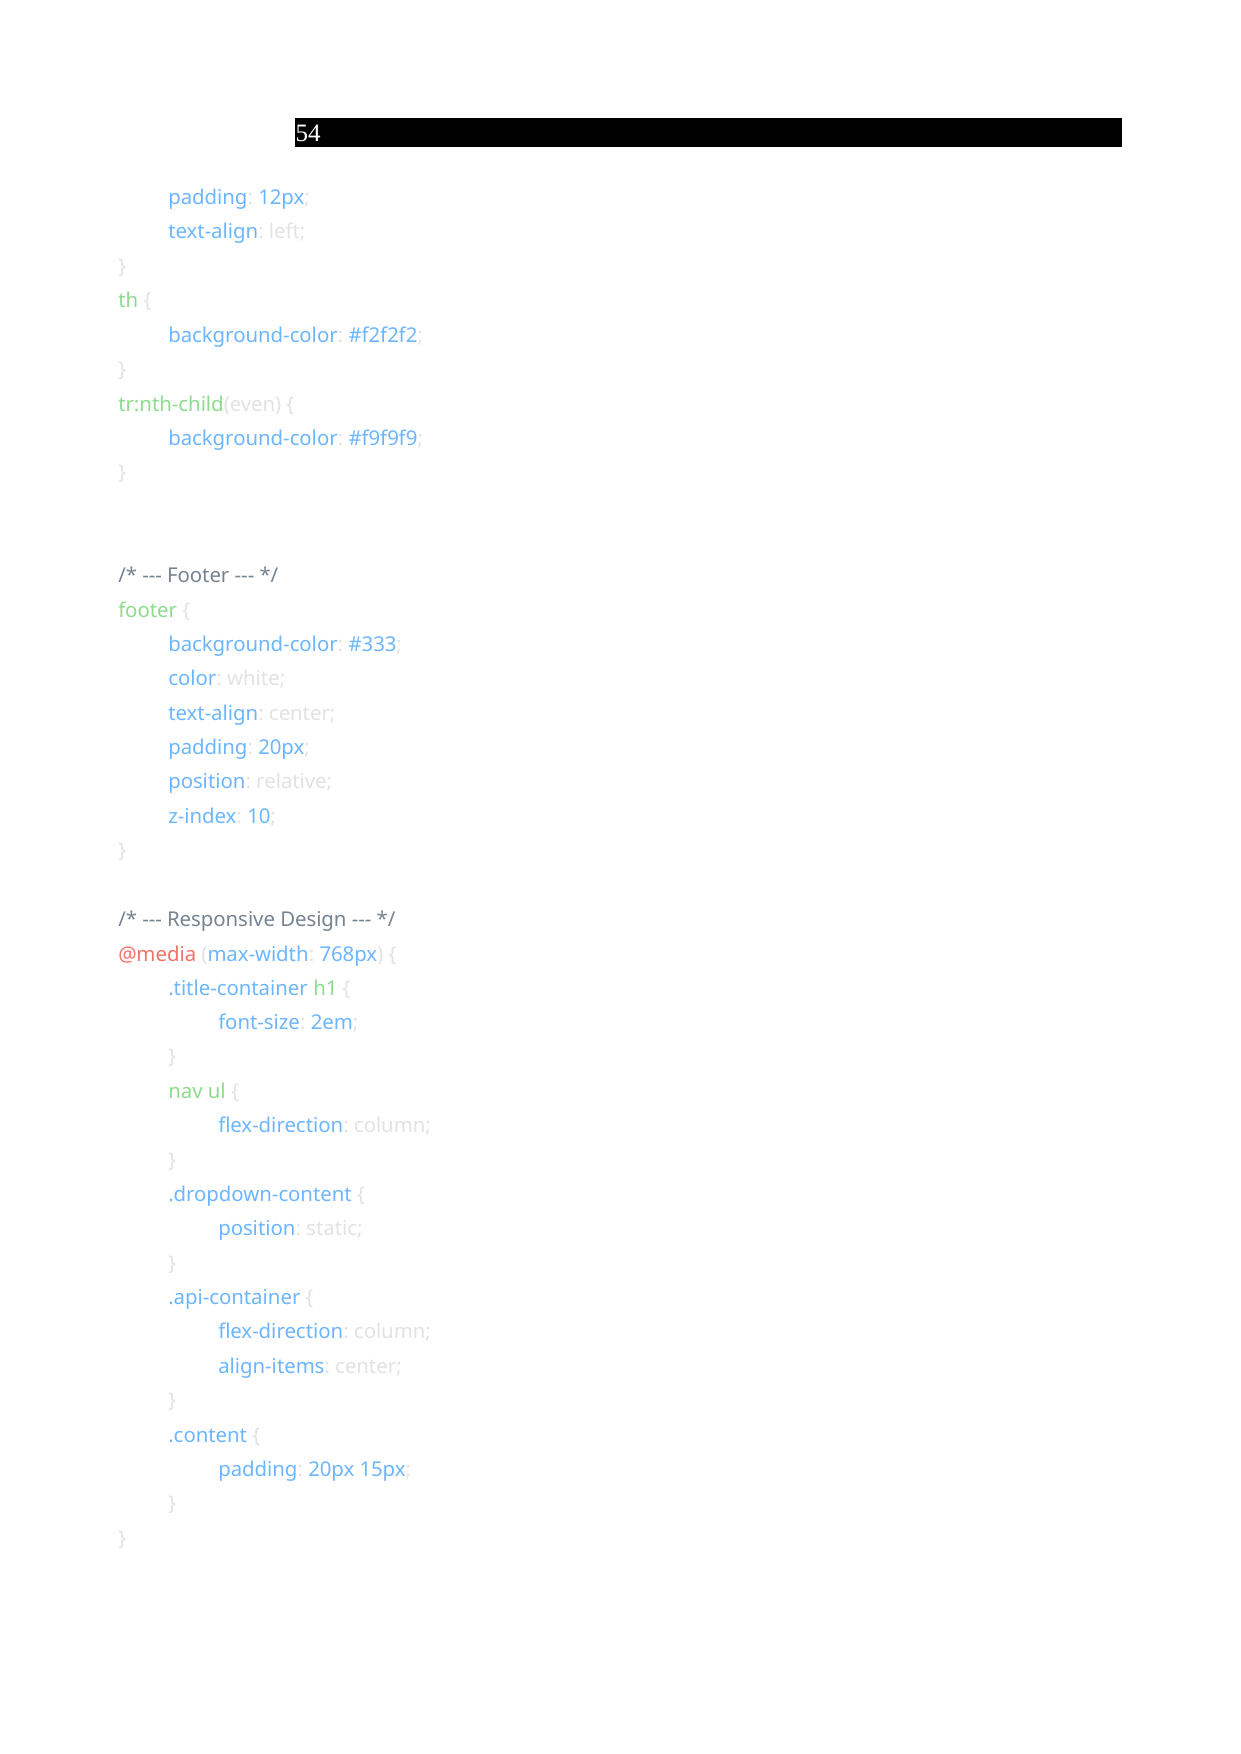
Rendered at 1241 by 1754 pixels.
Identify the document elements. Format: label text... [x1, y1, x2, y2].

text } [118, 829, 1122, 864]
text } [118, 1242, 1122, 1276]
text position: static; [118, 1208, 1122, 1242]
text z-index: 10; [118, 795, 1122, 829]
text /* --- Responsive Design --- */ [118, 898, 1122, 933]
text align-items: center; [118, 1345, 1122, 1379]
text .content { [118, 1414, 1122, 1448]
text } [118, 1379, 1122, 1414]
text } [118, 451, 1122, 486]
text th { [118, 279, 1122, 314]
text color: white; [118, 658, 1122, 692]
text .api-container { [118, 1276, 1122, 1311]
text tr:nth-child(even) { [118, 383, 1122, 417]
text font-size: 2em; [118, 1001, 1122, 1036]
text nav ul { [118, 1070, 1122, 1104]
text text-align: left; [118, 211, 1122, 245]
text /* --- Footer --- */ [118, 554, 1122, 589]
text background-color: #f9f9f9; [118, 417, 1122, 451]
text } [118, 1036, 1122, 1070]
text @media (max-width: 768px) { [118, 933, 1122, 967]
text padding: 12px; [118, 176, 1122, 211]
text background-color: #f2f2f2; [118, 314, 1122, 348]
text padding: 20px 15px; [118, 1448, 1122, 1483]
text .dropdown-content { [118, 1173, 1122, 1208]
text } [118, 348, 1122, 383]
text flex-direction: column; [118, 1311, 1122, 1345]
text .title-container h1 { [118, 967, 1122, 1001]
text } [118, 1483, 1122, 1517]
text position: relative; [118, 761, 1122, 795]
text } [118, 245, 1122, 279]
text flex-direction: column; [118, 1104, 1122, 1139]
text footer { [118, 589, 1122, 623]
text text-align: center; [118, 692, 1122, 726]
text } [118, 1517, 1122, 1551]
text padding: 20px; [118, 726, 1122, 761]
text } [118, 1139, 1122, 1173]
text background-color: #333; [118, 623, 1122, 658]
